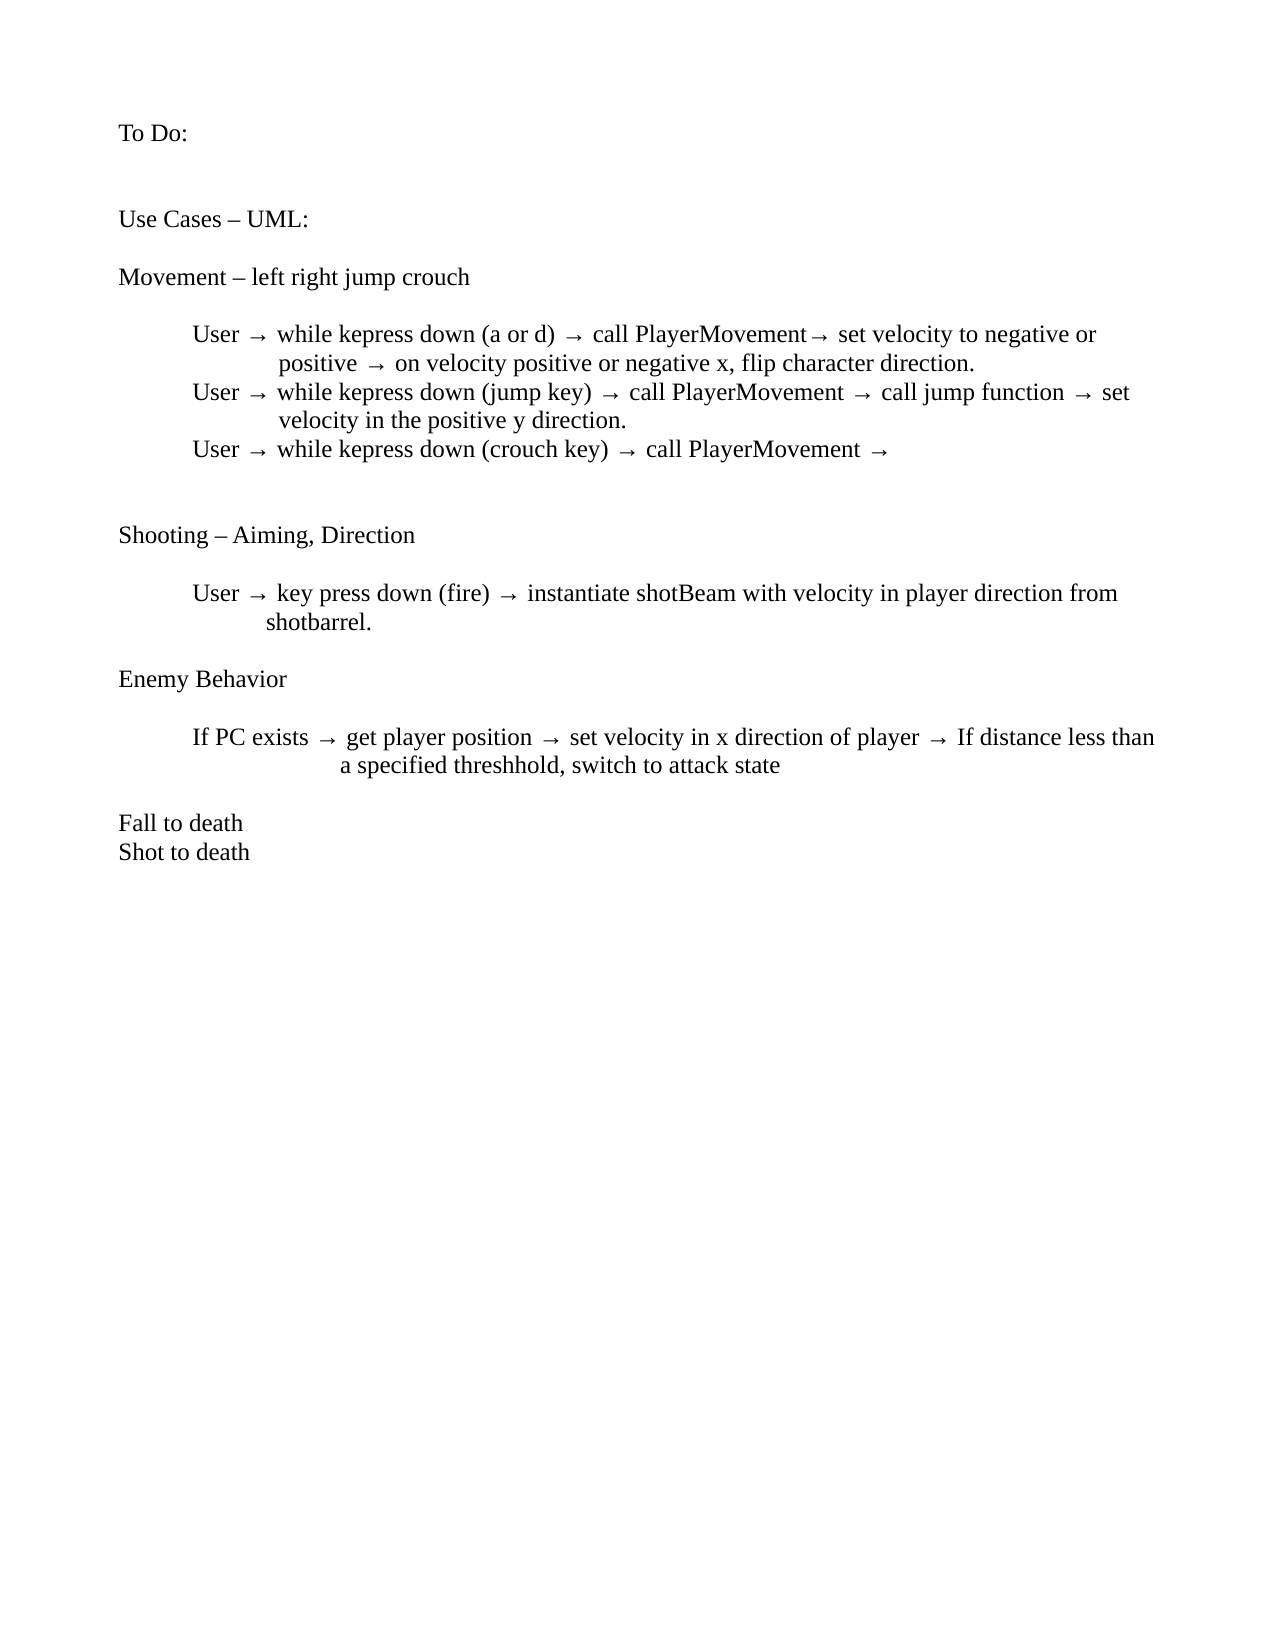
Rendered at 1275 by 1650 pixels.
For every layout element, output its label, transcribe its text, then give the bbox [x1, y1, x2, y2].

text Fall to death [118, 808, 1157, 837]
text Enemy Behavior [118, 664, 1157, 693]
text User → while kepress down (crouch key) → call PlayerMovement → [118, 434, 1157, 463]
text Use Cases – UML: [118, 204, 1157, 233]
text Movement – left right jump crouch [118, 262, 1157, 291]
text User → while kepress down (a or d) → call PlayerMovement→ set velocity to negative or positive → on velocity positive or negative x, flip character direction. [118, 319, 1157, 377]
text User → while kepress down (jump key) → call PlayerMovement → call jump function → set velocity in the positive y direction. [118, 377, 1157, 434]
text Shot to death [118, 837, 1157, 866]
text Shooting – Aiming, Direction [118, 521, 1157, 549]
text To Do: [118, 118, 1157, 147]
text If PC exists → get player position → set velocity in x direction of player → If distance less than a specified threshhold, switch to attack state [118, 722, 1157, 779]
text User → key press down (fire) → instantiate shotBeam with velocity in player direction from shotbarrel. [118, 578, 1157, 636]
